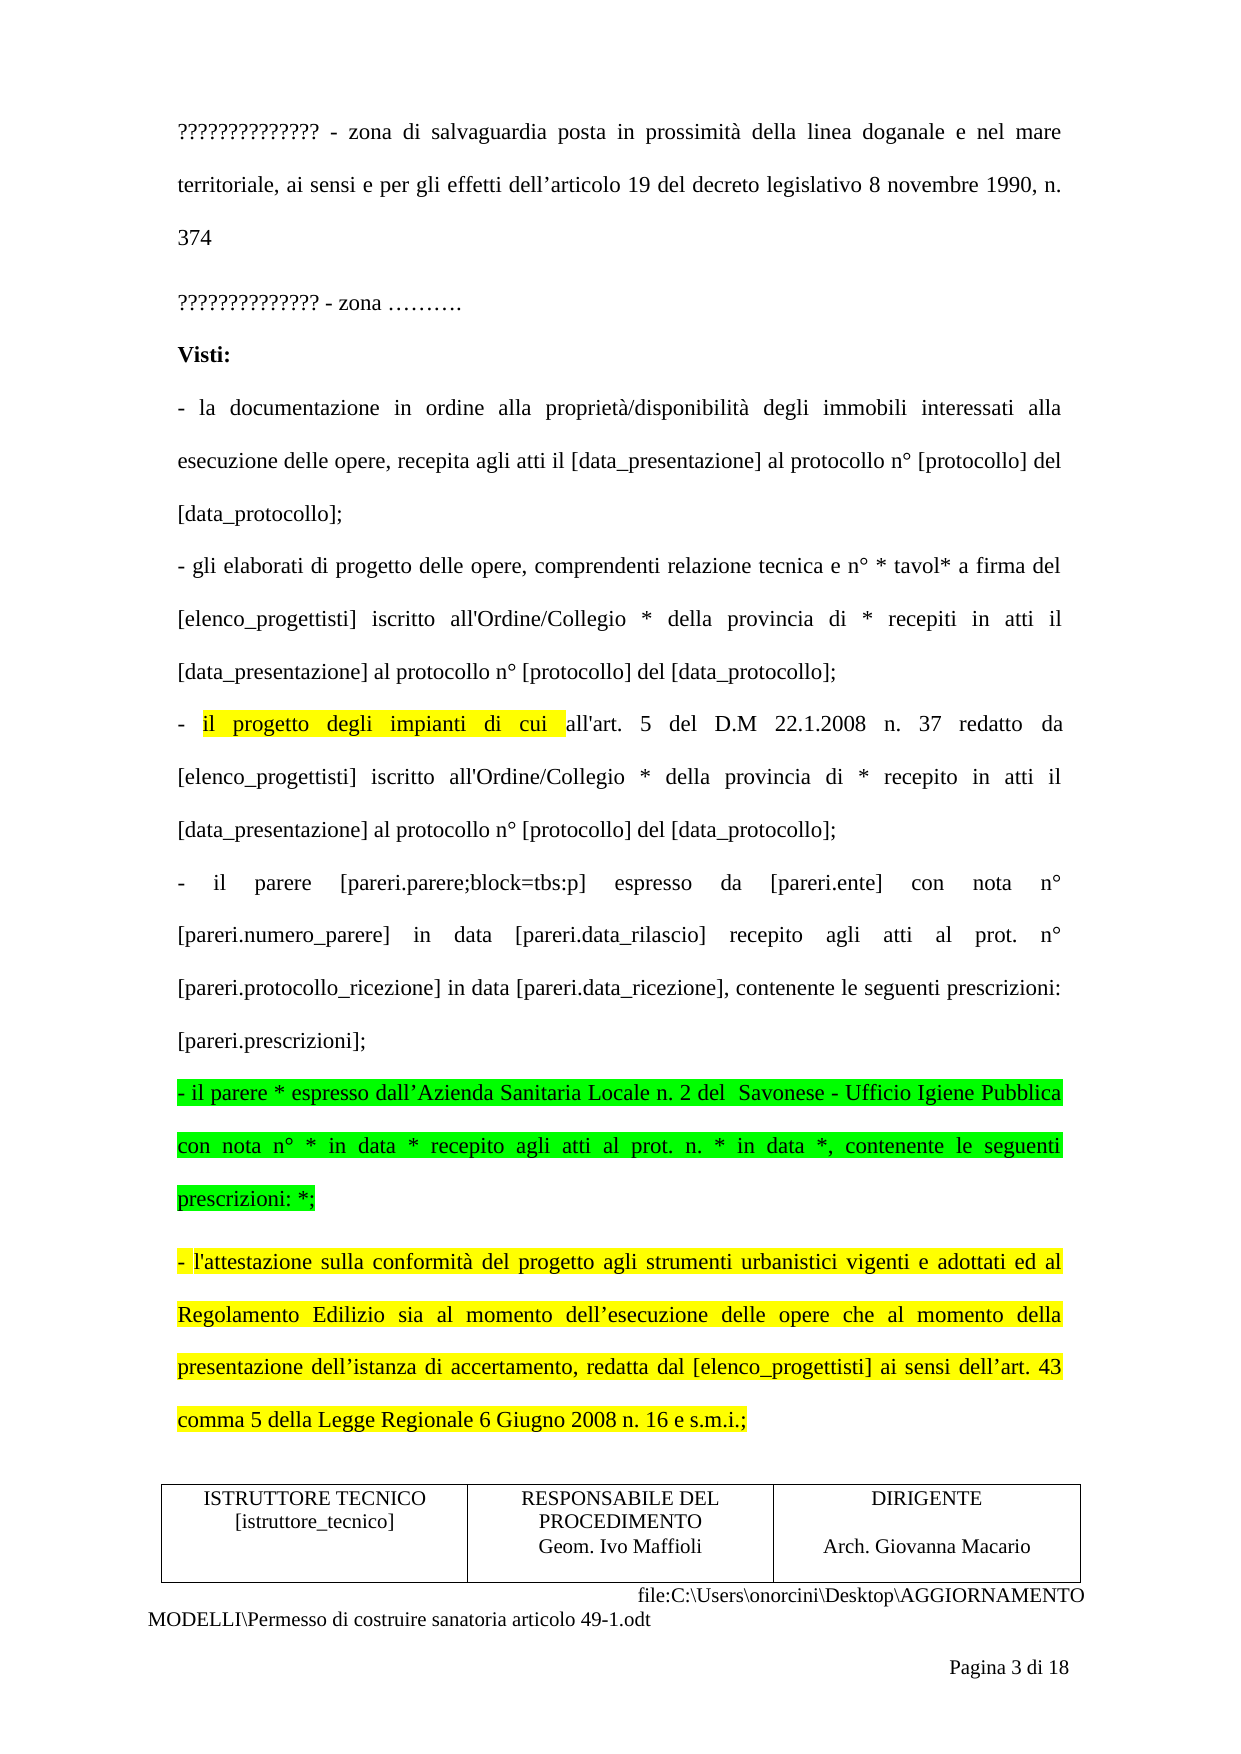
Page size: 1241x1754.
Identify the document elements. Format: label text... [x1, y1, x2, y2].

text - l'attestazione sulla conformità del progetto agli strumenti urbanistici vigenti e adottati ed al Regolamento Edilizio sia al momento dell’esecuzione delle opere che al momento della presentazione dell’istanza di accertamento, redatta dal [elenco_progettisti] ai sensi dell’art. 43 comma 5 della Legge Regionale 6 Giugno 2008 n. 16 e s.m.i.; [177, 1248, 1063, 1432]
text - la documentazione in ordine alla proprietà/disponibilità degli immobili interessati alla esecuzione delle opere, recepita agli atti il [data_presentazione] al protocollo n° [protocollo] del [data_protocollo]; [177, 394, 1063, 526]
text Visti: [177, 341, 1063, 368]
text - il progetto degli impianti di cui all'art. 5 del D.M 22.1.2008 n. 37 redatto da [elenco_progettisti] iscritto all'Ordine/Collegio * della provincia di * recepito in atti il [data_presentazione] al protocollo n° [protocollo] del [data_protocollo]; [177, 710, 1063, 842]
text - il parere [pareri.parere;block=tbs:p] espresso da [pareri.ente] con nota n° [pareri.numero_parere] in data [pareri.data_rilascio] recepito agli atti al prot. n° [pareri.protocollo_ricezione] in data [pareri.data_ricezione], contenente le seguenti prescrizioni: [pareri.prescrizioni]; [177, 868, 1063, 1053]
text ?????????????? - zona ………. [177, 289, 1063, 315]
text ?????????????? - zona di salvaguardia posta in prossimità della linea doganale e nel mare territoriale, ai sensi e per gli effetti dell’articolo 19 del decreto legislativo 8 novembre 1990, n. 374 [177, 118, 1063, 250]
text - il parere * espresso dall’Azienda Sanitaria Locale n. 2 del Savonese - Ufficio Igiene Pubblica con nota n° * in data * recepito agli atti al prot. n. * in data *, contenente le seguenti prescrizioni: *; [177, 1079, 1063, 1211]
text - gli elaborati di progetto delle opere, comprendenti relazione tecnica e n° * tavol* a firma del [elenco_progettisti] iscritto all'Ordine/Collegio * della provincia di * recepiti in atti il [data_presentazione] al protocollo n° [protocollo] del [data_protocollo]; [177, 552, 1063, 684]
